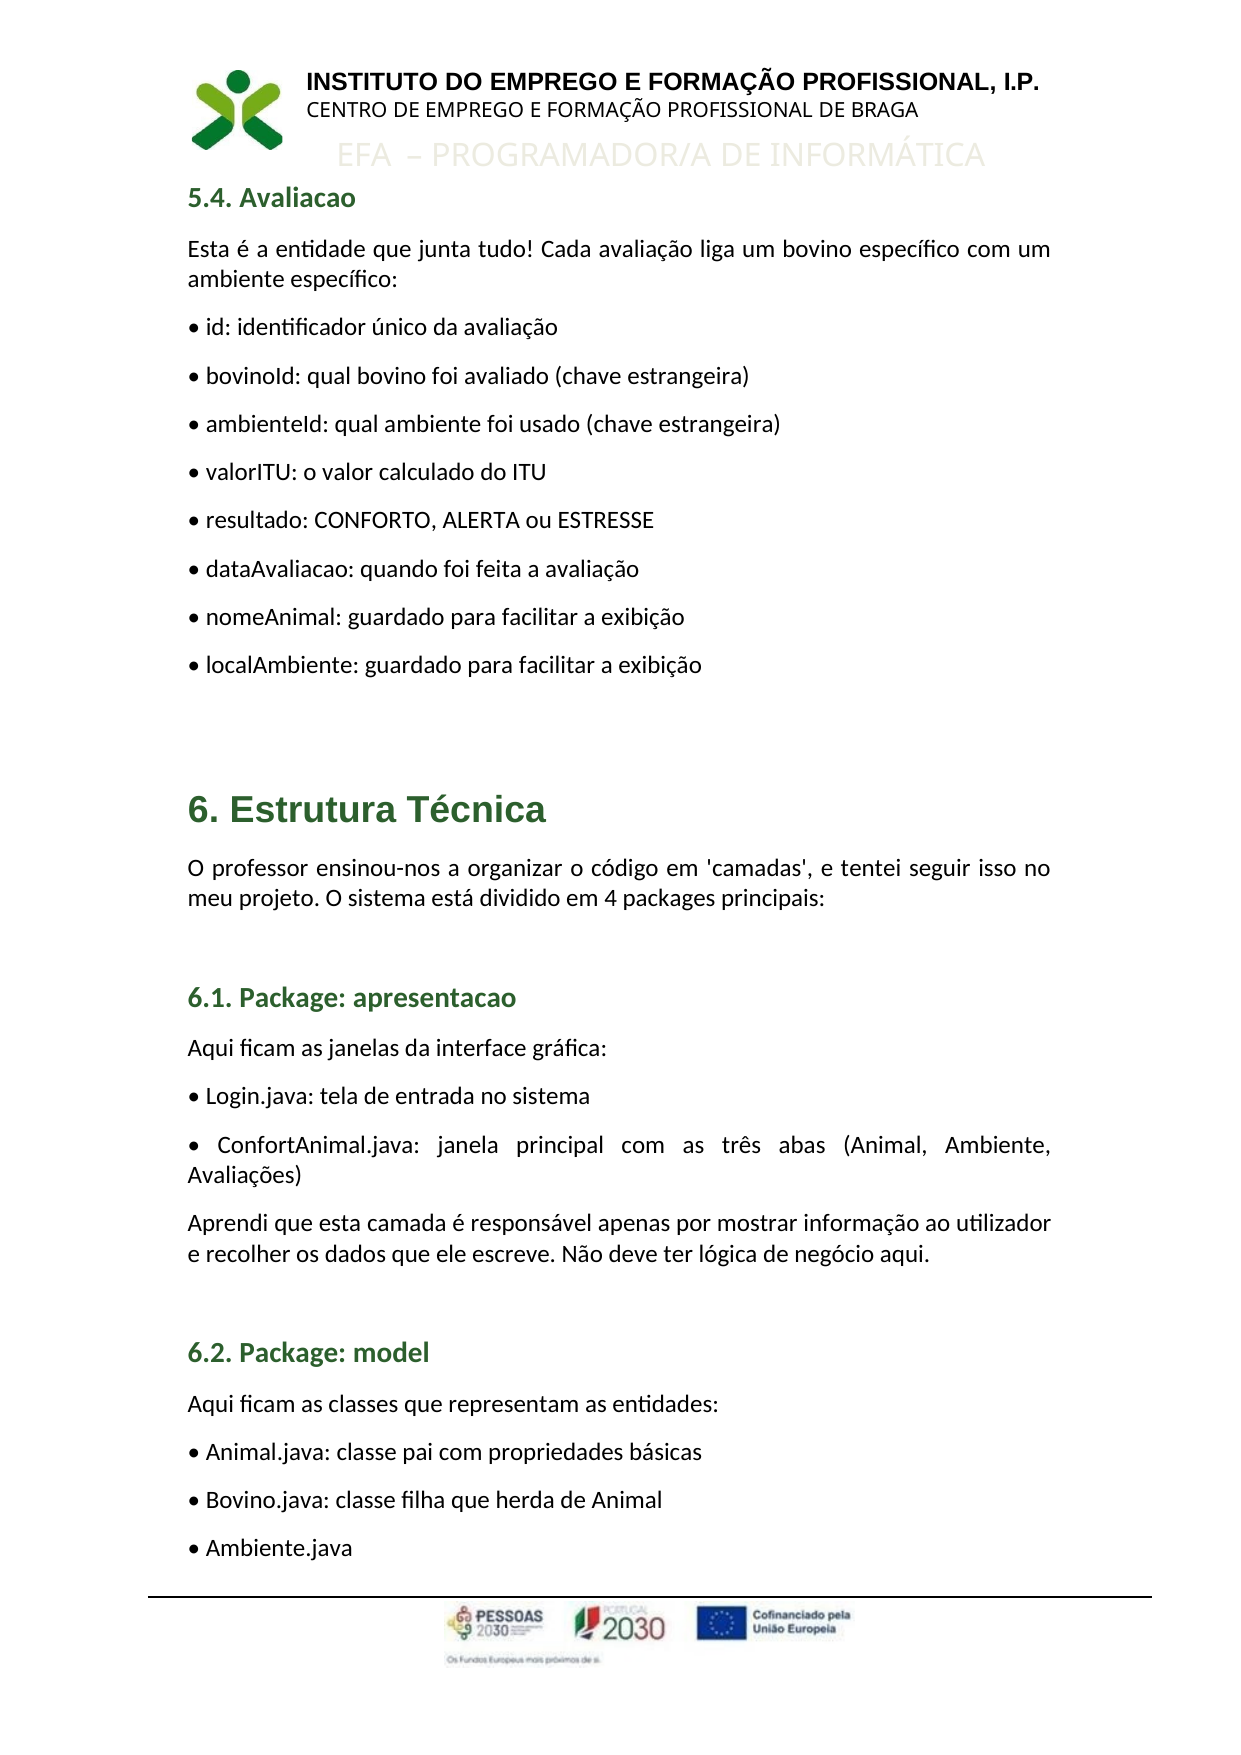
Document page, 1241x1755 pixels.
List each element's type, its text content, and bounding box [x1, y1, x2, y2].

text • valorITU: o valor calculado do ITU [187, 456, 1053, 487]
text • id: identificador único da avaliação [187, 312, 1053, 342]
text • Animal.java: classe pai com propriedades básicas [187, 1436, 1053, 1467]
text • Bovino.java: classe filha que herda de Animal [187, 1484, 1053, 1515]
text • resultado: CONFORTO, ALERTA ou ESTRESSE [187, 504, 1053, 535]
picture [444, 1601, 855, 1668]
text Aqui ficam as janelas da interface gráfica: [187, 1032, 1053, 1063]
text 6.2. Package: model [187, 1334, 1053, 1370]
text • ConfortAnimal.java: janela principal com as três abas (Animal, Ambiente, Avaliações) [187, 1129, 1053, 1190]
text 5.4. Avaliacao [187, 179, 1053, 215]
text • ambienteId: qual ambiente foi usado (chave estrangeira) [187, 408, 1053, 438]
text 6.1. Package: apresentacao [187, 979, 1053, 1014]
picture [191, 70, 283, 150]
text • localAmbiente: guardado para facilitar a exibição [187, 649, 1053, 680]
text • nomeAnimal: guardado para facilitar a exibição [187, 601, 1053, 631]
text Aprendi que esta camada é responsável apenas por mostrar informação ao utilizador e recolher os dados que ele escreve. Não deve ter lógica de negócio aqui. [187, 1207, 1053, 1268]
text • Login.java: tela de entrada no sistema [187, 1081, 1053, 1111]
subtitle 6. Estrutura Técnica [188, 787, 1053, 830]
text • dataAvaliacao: quando foi feita a avaliação [187, 553, 1053, 583]
text Esta é a entidade que junta tudo! Cada avaliação liga um bovino específico com um ambiente específico: [187, 233, 1053, 294]
text • Ambiente.java [187, 1532, 1053, 1563]
text O professor ensinou-nos a organizar o código em 'camadas', e tentei seguir isso no meu projeto. O sistema está dividido em 4 packages principais: [187, 852, 1053, 913]
text Aqui ficam as classes que representam as entidades: [187, 1388, 1053, 1418]
text • bovinoId: qual bovino foi avaliado (chave estrangeira) [187, 360, 1053, 390]
